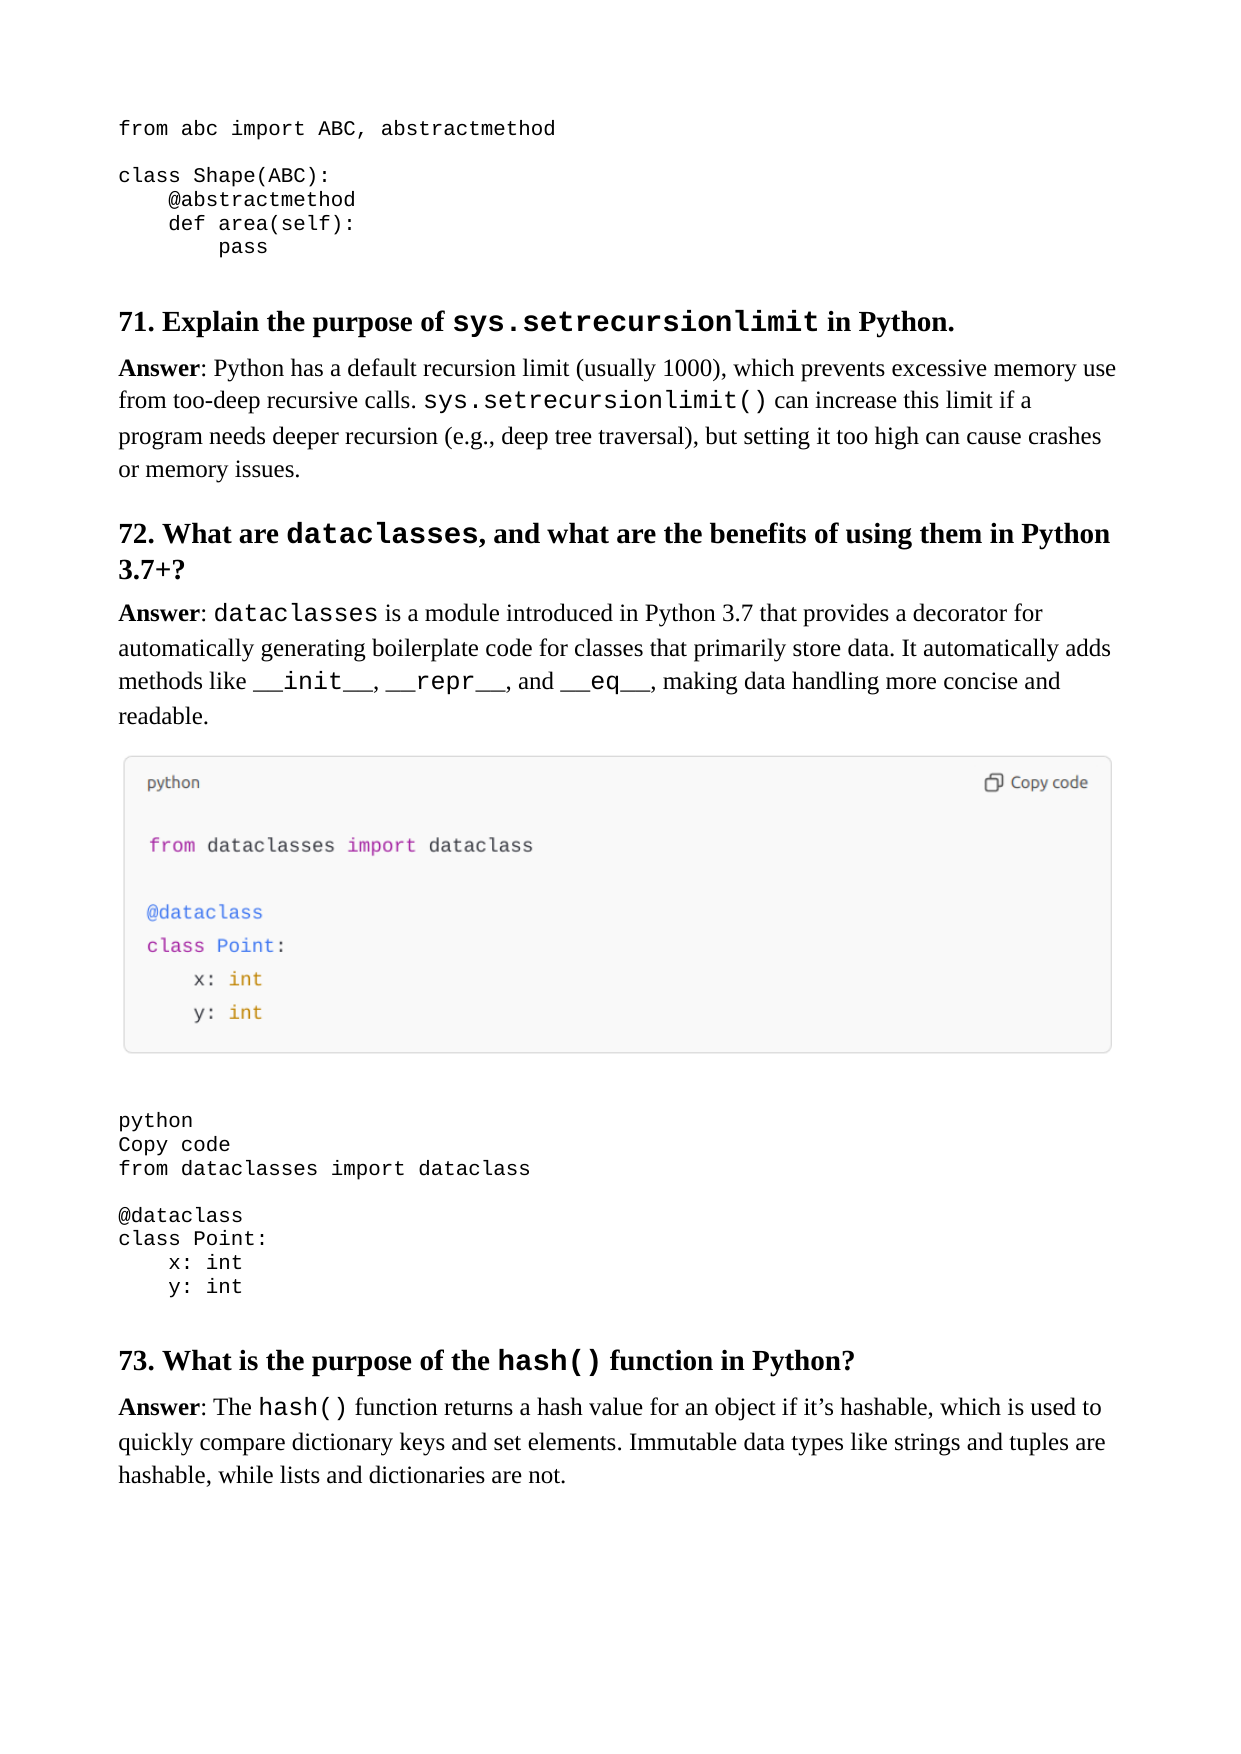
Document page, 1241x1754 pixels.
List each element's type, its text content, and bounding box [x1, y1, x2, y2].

subtitle 73. What is the purpose of the hash() function in Python? [118, 1343, 1122, 1379]
text Answer: dataclasses is a module introduced in Python 3.7 that provides a decorator for automatically generating boilerplate code for classes that primarily store data. It automatically adds methods like __init__, __repr__, and __eq__, making data handling more concise and readable. [118, 598, 1122, 730]
text pass [118, 236, 1122, 260]
text python [118, 1110, 1122, 1134]
text @abstractmethod [118, 189, 1122, 213]
text y: int [118, 1276, 1122, 1299]
subtitle 71. Explain the purpose of sys.setrecursionlimit in Python. [118, 304, 1122, 340]
text Answer: Python has a default recursion limit (usually 1000), which prevents excessive memory use from too-deep recursive calls. sys.setrecursionlimit() can increase this limit if a program needs deeper recursion (e.g., deep tree traversal), but setting it too high can cause crashes or memory issues. [118, 353, 1122, 482]
text Copy code [118, 1134, 1122, 1157]
text x: int [118, 1252, 1122, 1276]
text class Shape(ABC): [118, 165, 1122, 189]
text from dataclasses import dataclass [118, 1157, 1122, 1181]
text from abc import ABC, abstractmethod [118, 118, 1122, 142]
subtitle 72. What are dataclasses, and what are the benefits of using them in Python 3.7+? [118, 516, 1122, 586]
picture [118, 748, 1123, 1059]
text def area(self): [118, 213, 1122, 236]
text @dataclass [118, 1205, 1122, 1228]
text class Point: [118, 1228, 1122, 1252]
text Answer: The hash() function returns a hash value for an object if it’s hashable, which is used to quickly compare dictionary keys and set elements. Immutable data types like strings and tuples are hashable, while lists and dictionaries are not. [118, 1392, 1122, 1489]
